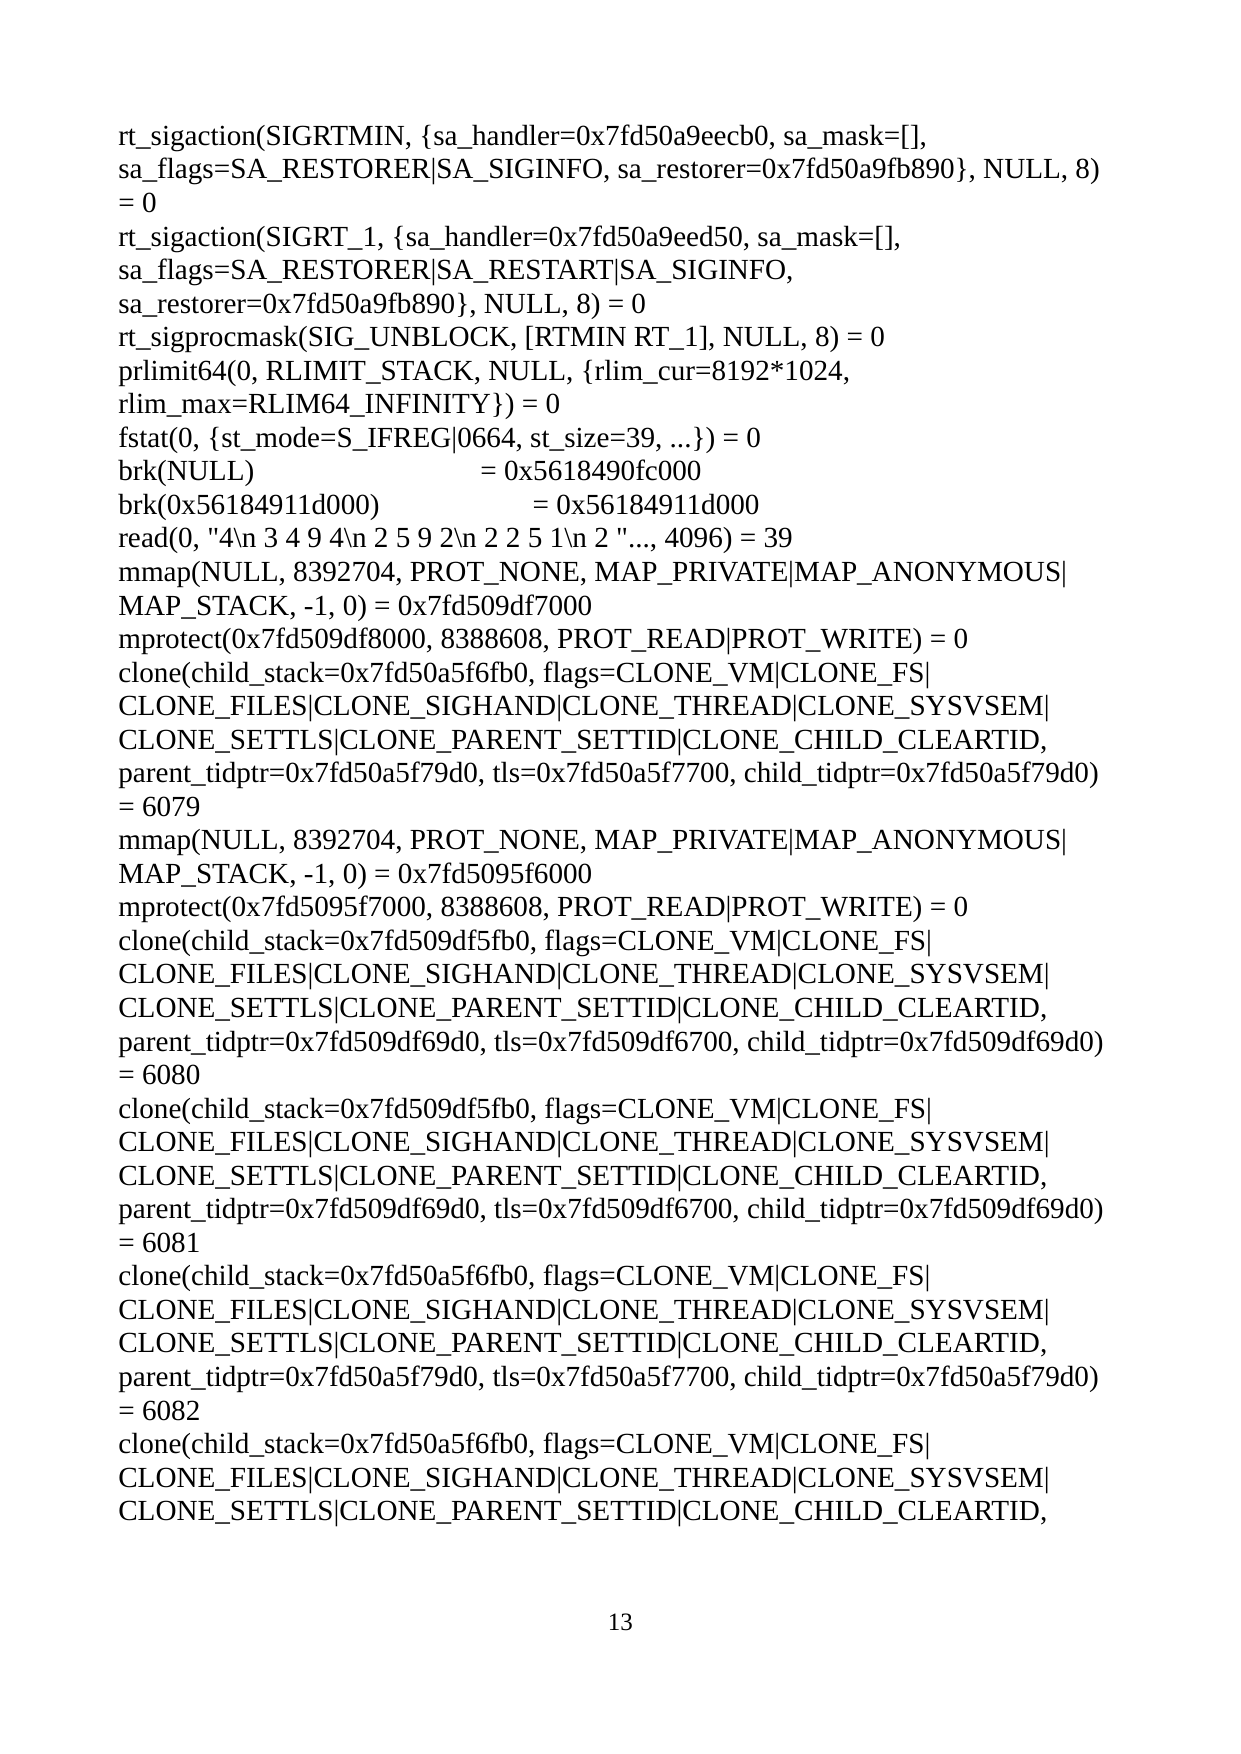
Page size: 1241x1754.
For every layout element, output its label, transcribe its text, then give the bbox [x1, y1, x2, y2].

text mmap(NULL, 8392704, PROT_NONE, MAP_PRIVATE|MAP_ANONYMOUS|MAP_STACK, -1, 0) = 0x7fd509df7000 [118, 554, 1122, 621]
text clone(child_stack=0x7fd50a5f6fb0, flags=CLONE_VM|CLONE_FS|CLONE_FILES|CLONE_SIGHAND|CLONE_THREAD|CLONE_SYSVSEM|CLONE_SETTLS|CLONE_PARENT_SETTID|CLONE_CHILD_CLEARTID, parent_tidptr=0x7fd50a5f79d0, tls=0x7fd50a5f7700, child_tidptr=0x7fd50a5f79d0) = 6079 [118, 655, 1122, 822]
text mprotect(0x7fd509df8000, 8388608, PROT_READ|PROT_WRITE) = 0 [118, 621, 1122, 655]
text brk(NULL) = 0x5618490fc000 [118, 453, 1122, 487]
text fstat(0, {st_mode=S_IFREG|0664, st_size=39, ...}) = 0 [118, 420, 1122, 453]
text rt_sigprocmask(SIG_UNBLOCK, [RTMIN RT_1], NULL, 8) = 0 [118, 319, 1122, 353]
text clone(child_stack=0x7fd50a5f6fb0, flags=CLONE_VM|CLONE_FS|CLONE_FILES|CLONE_SIGHAND|CLONE_THREAD|CLONE_SYSVSEM|CLONE_SETTLS|CLONE_PARENT_SETTID|CLONE_CHILD_CLEARTID, [118, 1426, 1122, 1527]
text mprotect(0x7fd5095f7000, 8388608, PROT_READ|PROT_WRITE) = 0 [118, 889, 1122, 923]
text rt_sigaction(SIGRT_1, {sa_handler=0x7fd50a9eed50, sa_mask=[], sa_flags=SA_RESTORER|SA_RESTART|SA_SIGINFO, sa_restorer=0x7fd50a9fb890}, NULL, 8) = 0 [118, 219, 1122, 319]
text clone(child_stack=0x7fd509df5fb0, flags=CLONE_VM|CLONE_FS|CLONE_FILES|CLONE_SIGHAND|CLONE_THREAD|CLONE_SYSVSEM|CLONE_SETTLS|CLONE_PARENT_SETTID|CLONE_CHILD_CLEARTID, parent_tidptr=0x7fd509df69d0, tls=0x7fd509df6700, child_tidptr=0x7fd509df69d0) = 6081 [118, 1091, 1122, 1258]
text rt_sigaction(SIGRTMIN, {sa_handler=0x7fd50a9eecb0, sa_mask=[], sa_flags=SA_RESTORER|SA_SIGINFO, sa_restorer=0x7fd50a9fb890}, NULL, 8) = 0 [118, 118, 1122, 219]
text clone(child_stack=0x7fd509df5fb0, flags=CLONE_VM|CLONE_FS|CLONE_FILES|CLONE_SIGHAND|CLONE_THREAD|CLONE_SYSVSEM|CLONE_SETTLS|CLONE_PARENT_SETTID|CLONE_CHILD_CLEARTID, parent_tidptr=0x7fd509df69d0, tls=0x7fd509df6700, child_tidptr=0x7fd509df69d0) = 6080 [118, 923, 1122, 1091]
text mmap(NULL, 8392704, PROT_NONE, MAP_PRIVATE|MAP_ANONYMOUS|MAP_STACK, -1, 0) = 0x7fd5095f6000 [118, 822, 1122, 889]
text read(0, "4\n 3 4 9 4\n 2 5 9 2\n 2 2 5 1\n 2 "..., 4096) = 39 [118, 521, 1122, 554]
text brk(0x56184911d000) = 0x56184911d000 [118, 487, 1122, 521]
text clone(child_stack=0x7fd50a5f6fb0, flags=CLONE_VM|CLONE_FS|CLONE_FILES|CLONE_SIGHAND|CLONE_THREAD|CLONE_SYSVSEM|CLONE_SETTLS|CLONE_PARENT_SETTID|CLONE_CHILD_CLEARTID, parent_tidptr=0x7fd50a5f79d0, tls=0x7fd50a5f7700, child_tidptr=0x7fd50a5f79d0) = 6082 [118, 1258, 1122, 1426]
text prlimit64(0, RLIMIT_STACK, NULL, {rlim_cur=8192*1024, rlim_max=RLIM64_INFINITY}) = 0 [118, 353, 1122, 420]
